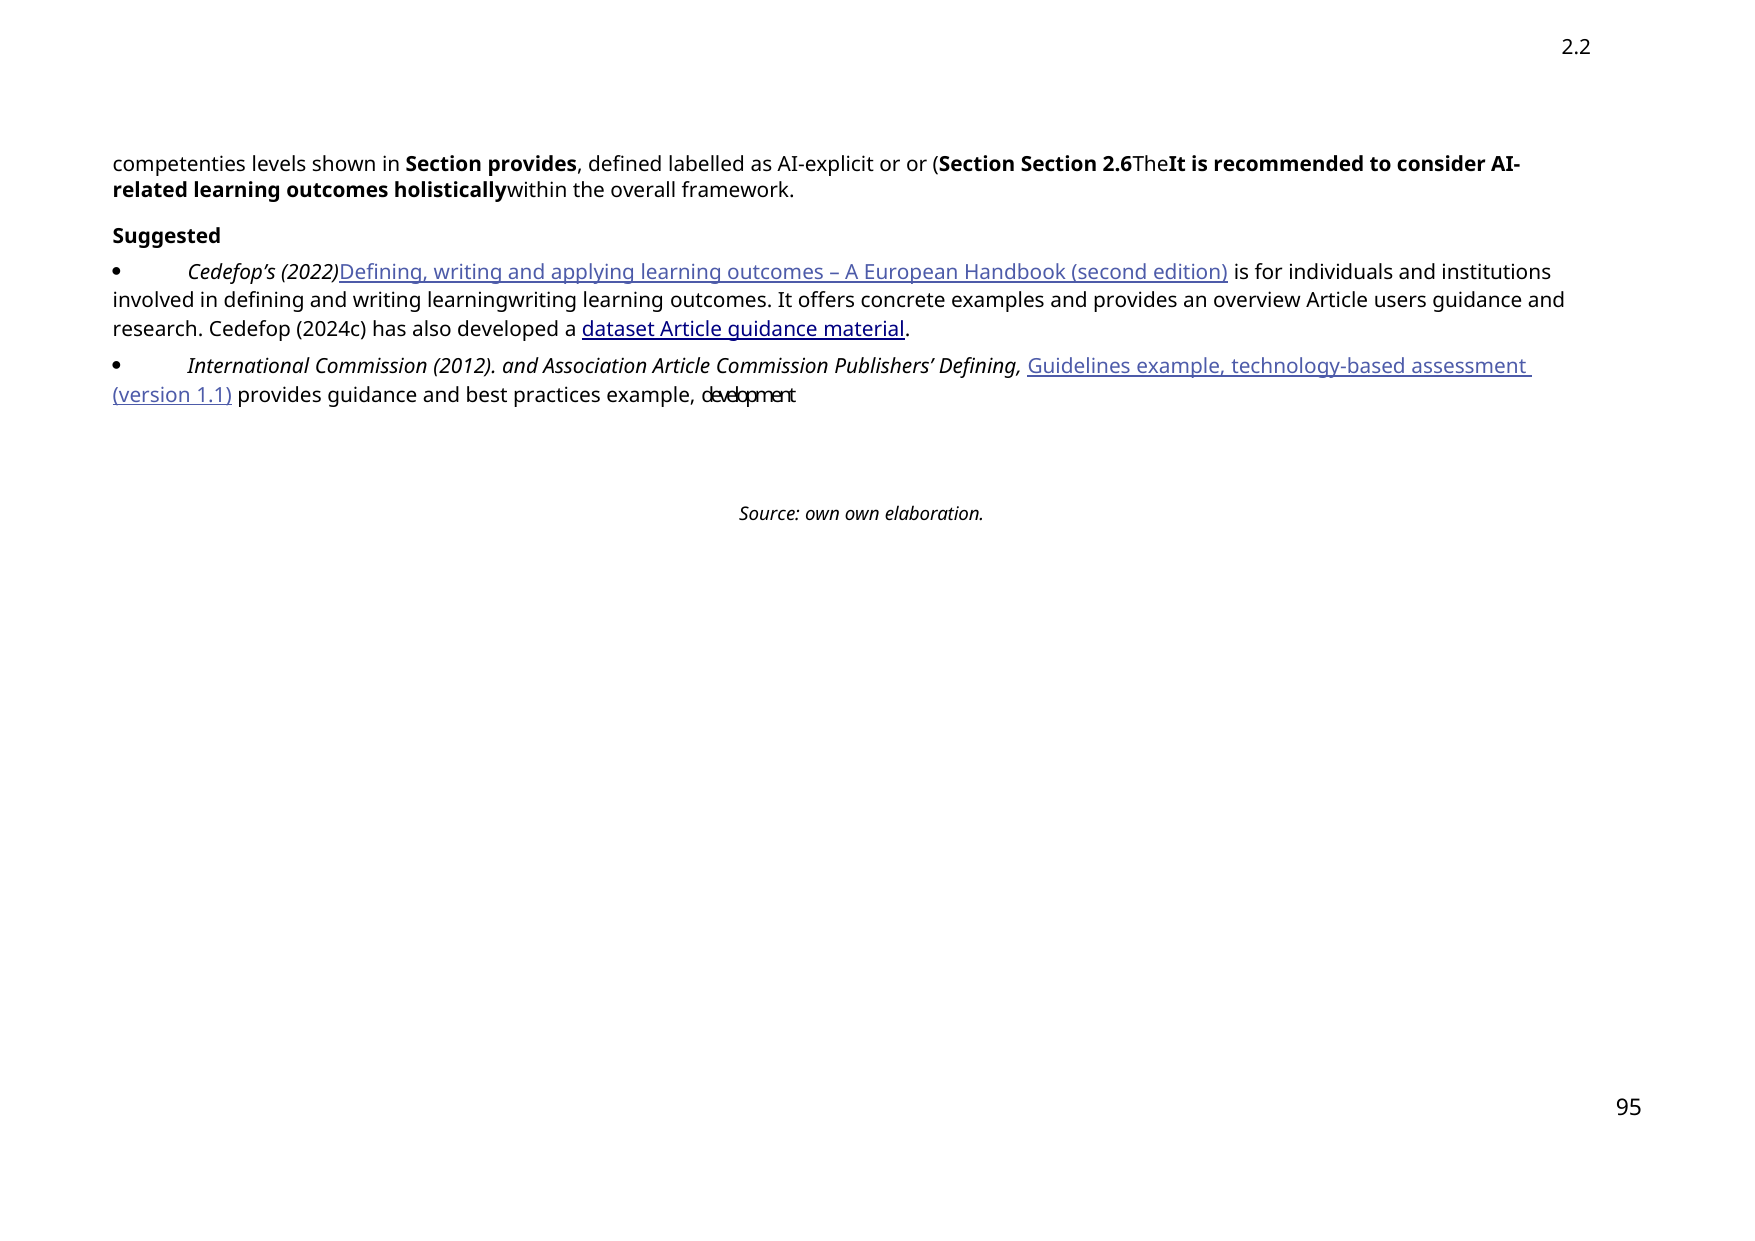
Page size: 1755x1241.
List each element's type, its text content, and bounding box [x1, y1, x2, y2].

list International Commission (2012). and Association Article Commission Publishers’ Defining, Guidelines example, technology-based assessment (version 1.1) provides guidance and best practices example, development [112, 351, 1604, 408]
text Source: own own elaboration. [313, 500, 1412, 526]
text Suggested [112, 221, 1642, 249]
list competenties levels shown in Section provides, defined labelled as AI-explicit or or (Section Section 2.6TheIt is recommended to consider AI-related learning outcomes holisticallywithin the overall framework. [112, 150, 1566, 204]
list Cedefop’s (2022)Defining, writing and applying learning outcomes – A European Handbook (second edition) is for individuals and institutions involved in defining and writing learningwriting learning outcomes. It offers concrete examples and provides an overview Article users guidance and research. Cedefop (2024c) has also developed a dataset Article guidance material. [112, 257, 1604, 342]
